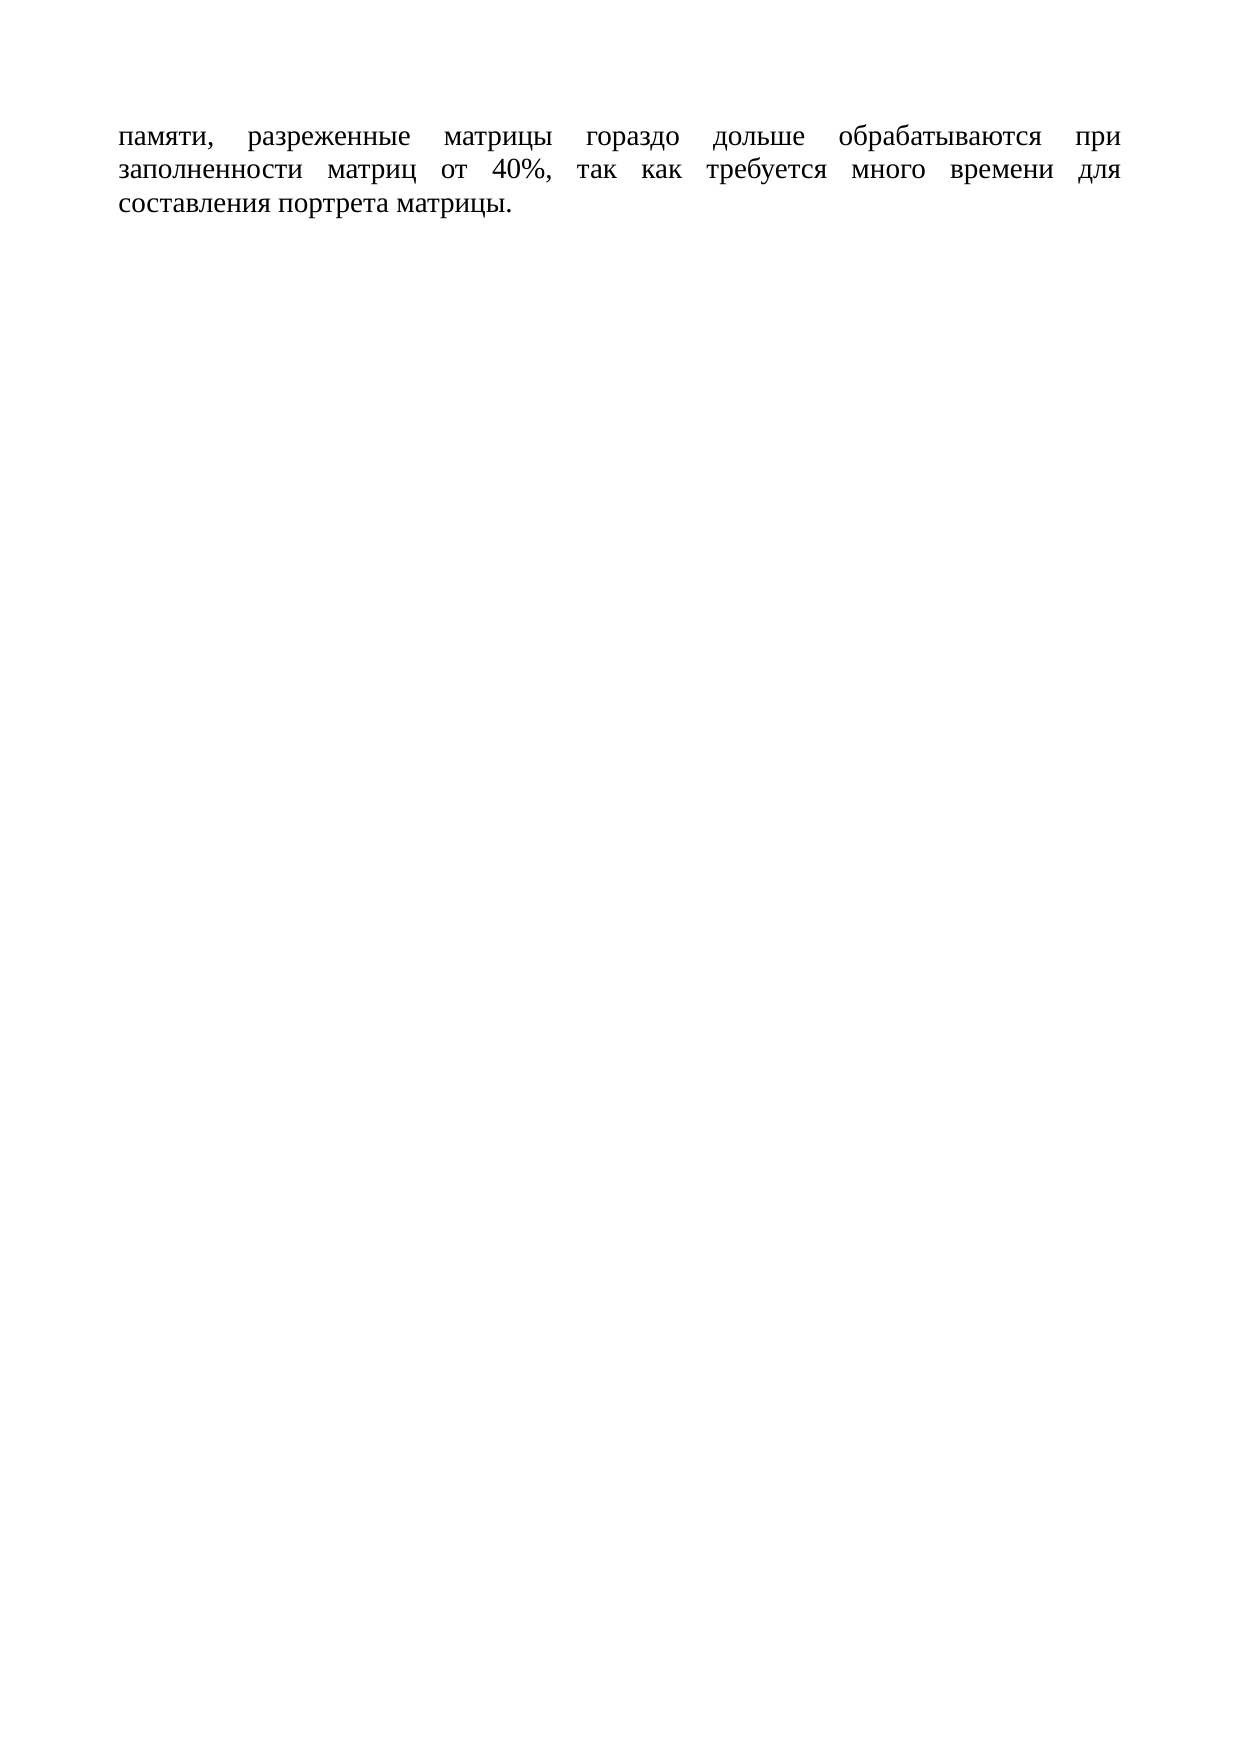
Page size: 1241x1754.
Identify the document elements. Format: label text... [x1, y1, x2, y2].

text памяти, разреженные матрицы гораздо дольше обрабатываются при заполненности матриц от 40%, так как требуется много времени для составления портрета матрицы. [118, 118, 1122, 219]
